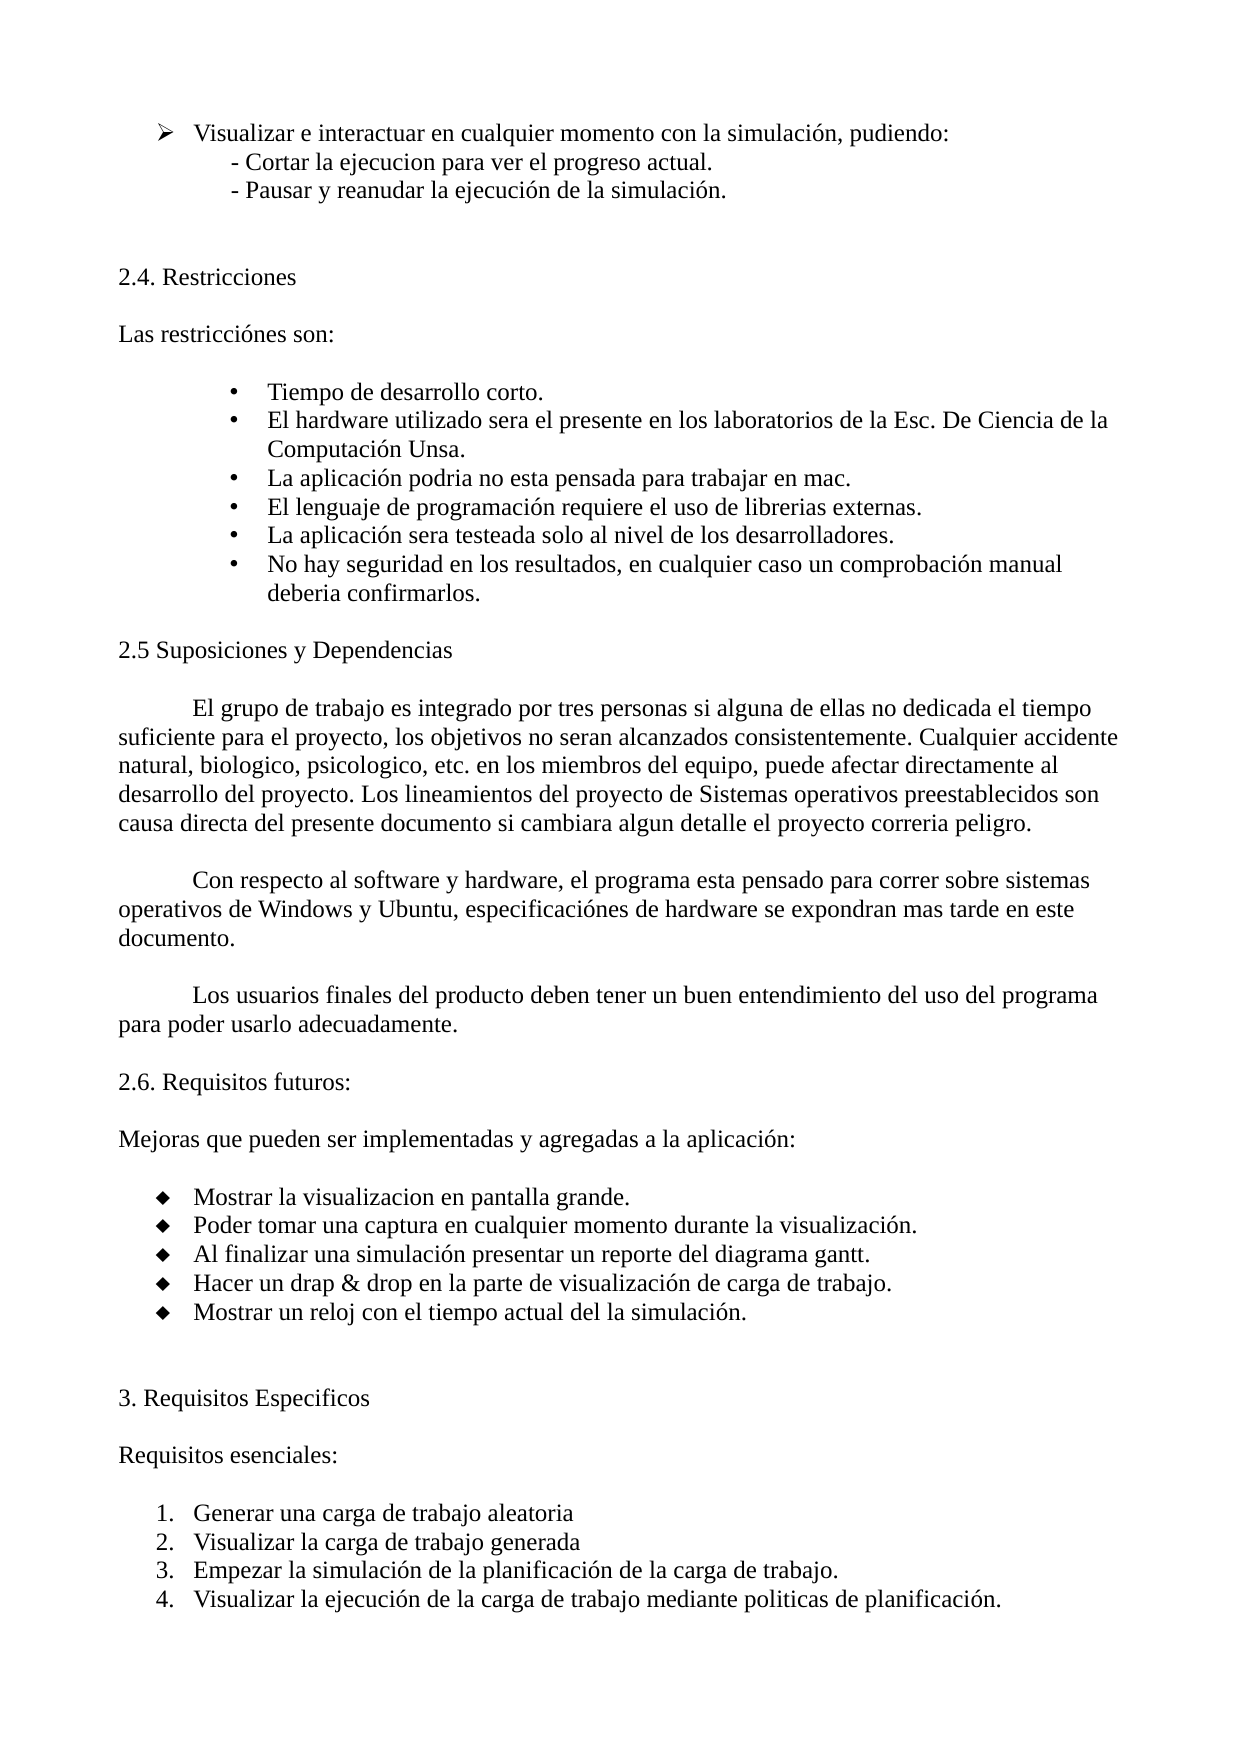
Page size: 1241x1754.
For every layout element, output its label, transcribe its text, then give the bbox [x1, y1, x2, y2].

list Poder tomar una captura en cualquier momento durante la visualización. [156, 1211, 1122, 1239]
text El grupo de trabajo es integrado por tres personas si alguna de ellas no dedicada el tiempo suficiente para el proyecto, los objetivos no seran alcanzados consistentemente. Cualquier accidente natural, biologico, psicologico, etc. en los miembros del equipo, puede afectar directamente al desarrollo del proyecto. Los lineamientos del proyecto de Sistemas operativos preestablecidos son causa directa del presente documento si cambiara algun detalle el proyecto correria peligro. [118, 693, 1122, 837]
list El lenguaje de programación requiere el uso de librerias externas. [229, 492, 1122, 521]
list Hacer un drap & drop en la parte de visualización de carga de trabajo. [156, 1268, 1122, 1297]
list Al finalizar una simulación presentar un reporte del diagrama gantt. [156, 1239, 1122, 1268]
list Tiempo de desarrollo corto. [229, 377, 1122, 406]
list Generar una carga de trabajo aleatoria [156, 1498, 1122, 1527]
list No hay seguridad en los resultados, en cualquier caso un comprobación manual deberia confirmarlos. [229, 549, 1122, 607]
list - Cortar la ejecucion para ver el progreso actual. [193, 147, 1122, 176]
text Requisitos esenciales: [118, 1441, 1122, 1469]
text 2.5 Suposiciones y Dependencias [118, 636, 1122, 664]
list La aplicación podria no esta pensada para trabajar en mac. [229, 463, 1122, 492]
text Mejoras que pueden ser implementadas y agregadas a la aplicación: [118, 1124, 1122, 1153]
text 3. Requisitos Especificos [118, 1383, 1122, 1412]
list Visualizar e interactuar en cualquier momento con la simulación, pudiendo: [156, 118, 1122, 147]
text 2.4. Restricciones [118, 262, 1122, 291]
text Con respecto al software y hardware, el programa esta pensado para correr sobre sistemas operativos de Windows y Ubuntu, especificaciónes de hardware se expondran mas tarde en este documento. [118, 866, 1122, 952]
list Mostrar un reloj con el tiempo actual del la simulación. [156, 1297, 1122, 1326]
text 2.6. Requisitos futuros: [118, 1067, 1122, 1096]
list Visualizar la carga de trabajo generada [156, 1527, 1122, 1556]
list La aplicación sera testeada solo al nivel de los desarrolladores. [229, 521, 1122, 549]
text Las restricciónes son: [118, 319, 1122, 348]
text Los usuarios finales del producto deben tener un buen entendimiento del uso del programa para poder usarlo adecuadamente. [118, 981, 1122, 1038]
list Mostrar la visualizacion en pantalla grande. [156, 1182, 1122, 1211]
list - Pausar y reanudar la ejecución de la simulación. [193, 176, 1122, 204]
list Empezar la simulación de la planificación de la carga de trabajo. [156, 1556, 1122, 1584]
list El hardware utilizado sera el presente en los laboratorios de la Esc. De Ciencia de la Computación Unsa. [229, 406, 1122, 463]
list Visualizar la ejecución de la carga de trabajo mediante politicas de planificación. [156, 1584, 1122, 1613]
